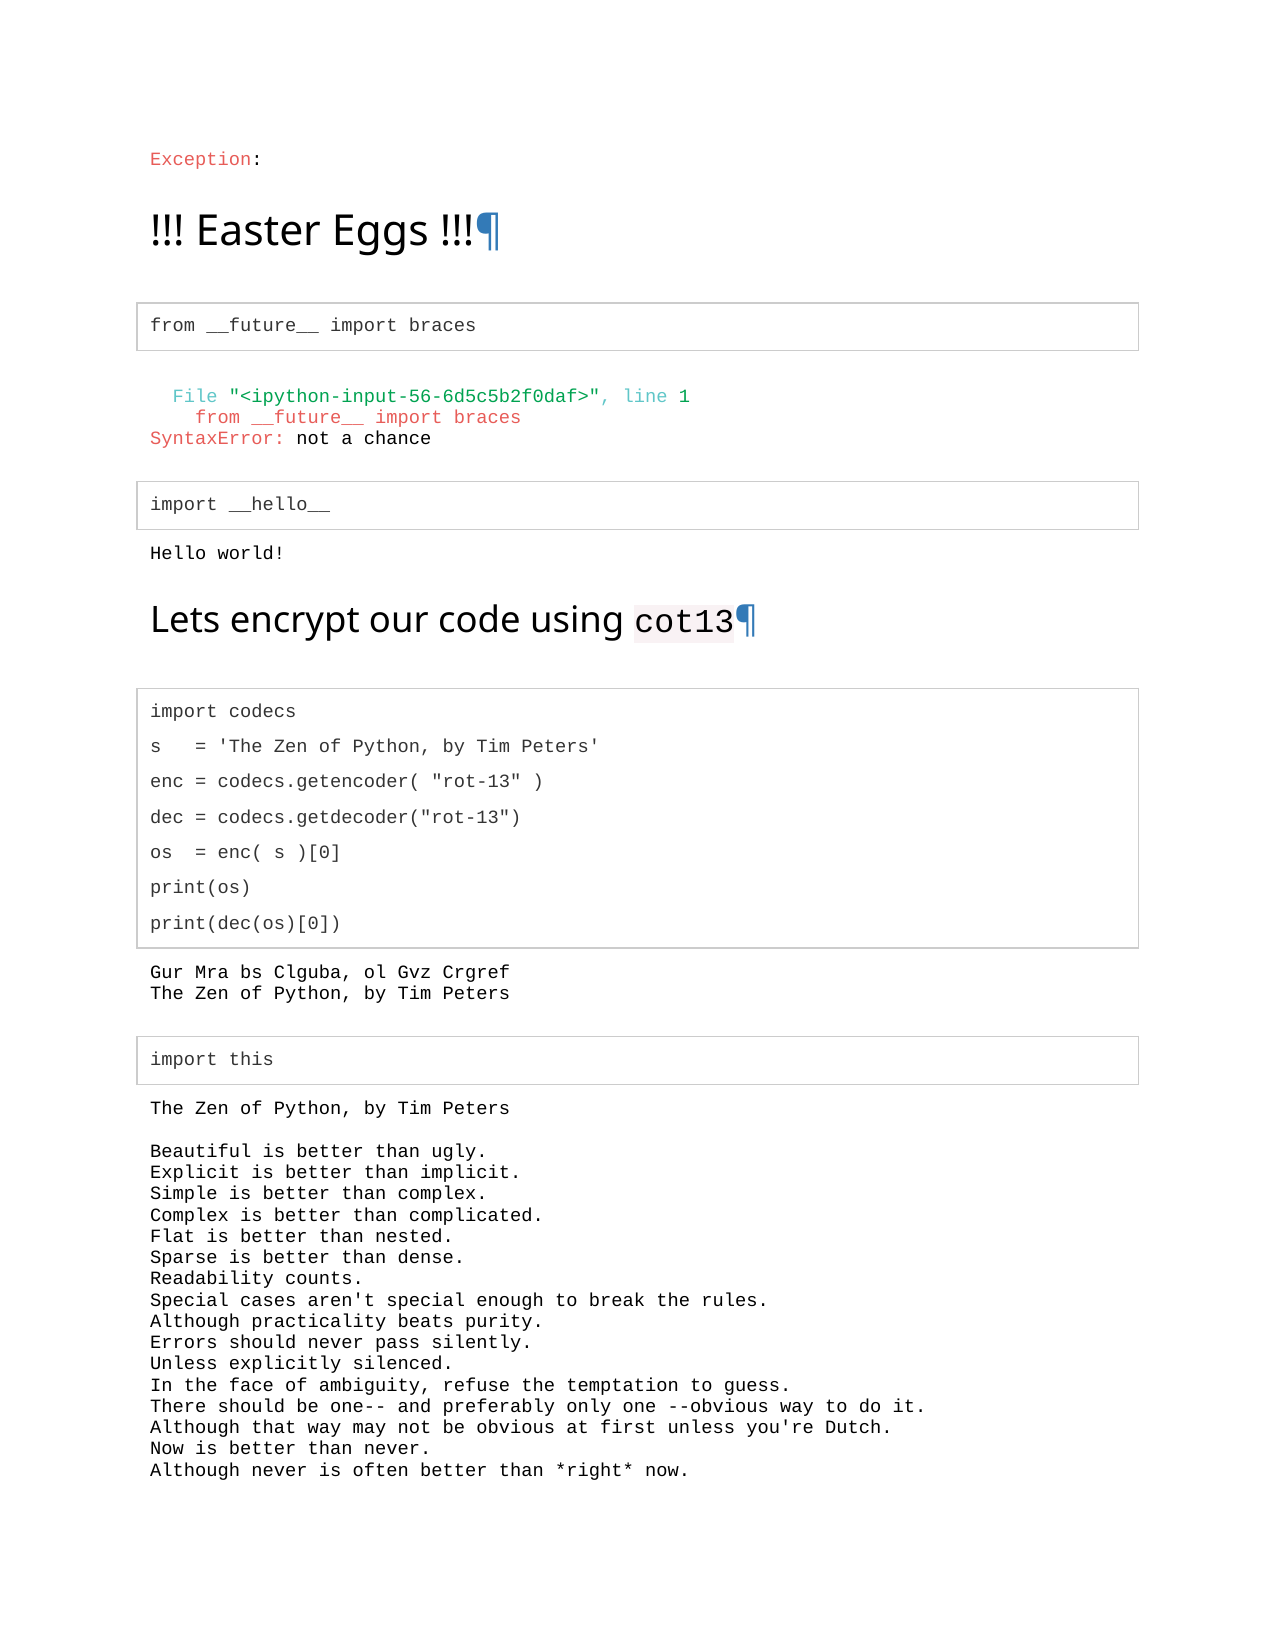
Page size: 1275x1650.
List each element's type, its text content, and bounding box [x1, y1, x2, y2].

text Sparse is better than dense. [150, 1248, 1125, 1269]
text Special cases aren't special enough to break the rules. [150, 1290, 1125, 1312]
text Hello world! [150, 544, 1125, 565]
text Beautiful is better than ugly. [150, 1142, 1125, 1163]
text Flat is better than nested. [150, 1227, 1125, 1248]
text from __future__ import braces [138, 304, 1138, 350]
text Complex is better than complicated. [150, 1205, 1125, 1227]
subtitle !!! Easter Eggs !!!¶ [150, 199, 1125, 258]
text Now is better than never. [150, 1439, 1125, 1460]
subtitle Lets encrypt our code using cot13¶ [150, 593, 1125, 643]
text import __hello__ [138, 482, 1138, 529]
text Simple is better than complex. [150, 1184, 1125, 1205]
text File "<ipython-input-56-6d5c5b2f0daf>", line 1 [150, 387, 1125, 408]
text print(os) [138, 864, 1138, 899]
text Although practicality beats purity. [150, 1312, 1125, 1333]
text Unless explicitly silenced. [150, 1354, 1125, 1375]
text enc = codecs.getencoder( "rot-13" ) [138, 758, 1138, 793]
text os = enc( s )[0] [138, 829, 1138, 864]
text import codecs [138, 689, 1138, 723]
text print(dec(os)[0]) [138, 899, 1138, 947]
text There should be one-- and preferably only one --obvious way to do it. [150, 1397, 1125, 1418]
text Errors should never pass silently. [150, 1333, 1125, 1354]
text Readability counts. [150, 1269, 1125, 1290]
text Gur Mra bs Clguba, ol Gvz Crgref [150, 963, 1125, 984]
text Although never is often better than *right* now. [150, 1460, 1125, 1482]
text Explicit is better than implicit. [150, 1163, 1125, 1184]
text from __future__ import braces [150, 408, 1125, 429]
text dec = codecs.getdecoder("rot-13") [138, 793, 1138, 829]
text s = 'The Zen of Python, by Tim Peters' [138, 723, 1138, 758]
text Although that way may not be obvious at first unless you're Dutch. [150, 1418, 1125, 1439]
text In the face of ambiguity, refuse the temptation to guess. [150, 1375, 1125, 1397]
text The Zen of Python, by Tim Peters [150, 1099, 1125, 1120]
text import this [138, 1037, 1138, 1084]
text Exception: [150, 150, 1125, 171]
text SyntaxError: not a chance [150, 429, 1125, 450]
text The Zen of Python, by Tim Peters [150, 984, 1125, 1005]
